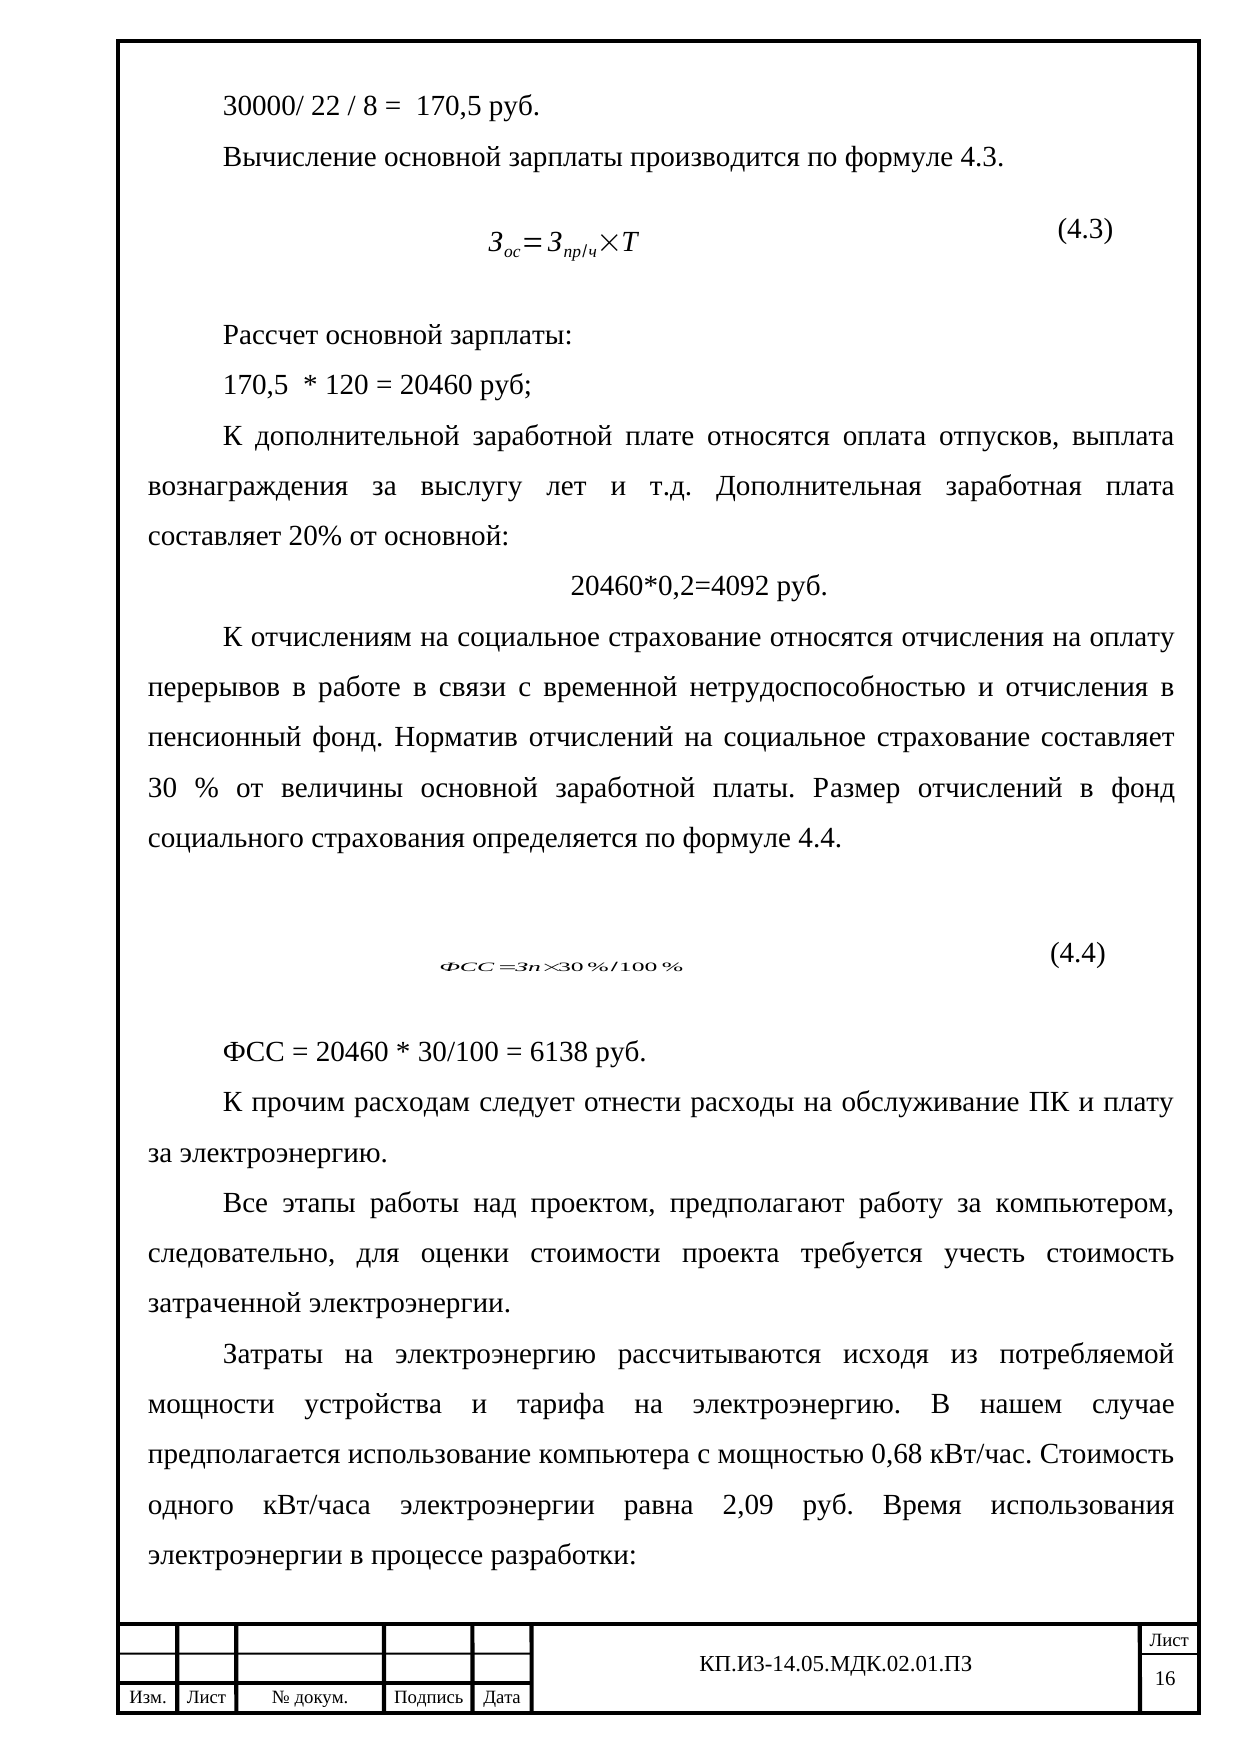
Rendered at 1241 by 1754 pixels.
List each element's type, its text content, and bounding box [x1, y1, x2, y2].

text Затраты на электроэнергию рассчитываются исходя из потребляемой мощности устройства и тарифа на электроэнергию. В нашем случае предполагается использование компьютера с мощностью 0,68 кВт/час. Стоимость одного кВт/часа электроэнергии равна 2,09 руб. Время использования электроэнергии в процессе разработки: [148, 1336, 1175, 1571]
text Вычисление основной зарплаты производится по формуле 4.3. [148, 139, 1175, 172]
text 20460*0,2=4092 руб. [148, 568, 1175, 602]
table_header (4.3) [977, 189, 1175, 267]
text 30000/ 22 / 8 = 170,5 руб. [148, 88, 1175, 122]
table_header [148, 189, 977, 267]
text К прочим расходам следует отнести расходы на обслуживание ПК и плату за электроэнергию. [148, 1084, 1175, 1168]
text Все этапы работы над проектом, предполагают работу за компьютером, следовательно, для оценки стоимости проекта требуется учесть стоимость затраченной электроэнергии. [148, 1185, 1175, 1319]
table_header [148, 921, 975, 984]
text Рассчет основной зарплаты: [148, 317, 1175, 351]
text ФСС = 20460 * 30/100 = 6138 руб. [148, 1034, 1175, 1068]
text 170,5 * 120 = 20460 руб; [148, 367, 1175, 401]
text К дополнительной заработной плате относятся оплата отпусков, выплата вознаграждения за выслугу лет и т.д. Дополнительная заработная плата составляет 20% от основной: [148, 418, 1175, 552]
text К отчислениям на социальное страхование относятся отчисления на оплату перерывов в работе в связи с временной нетрудоспособностью и отчисления в пенсионный фонд. Норматив отчислений на социальное страхование составляет 30 % от величины основной заработной платы. Размер отчислений в фонд социального страхования определяется по формуле 4.4. [148, 619, 1175, 854]
table_header (4.4) [975, 921, 1175, 984]
